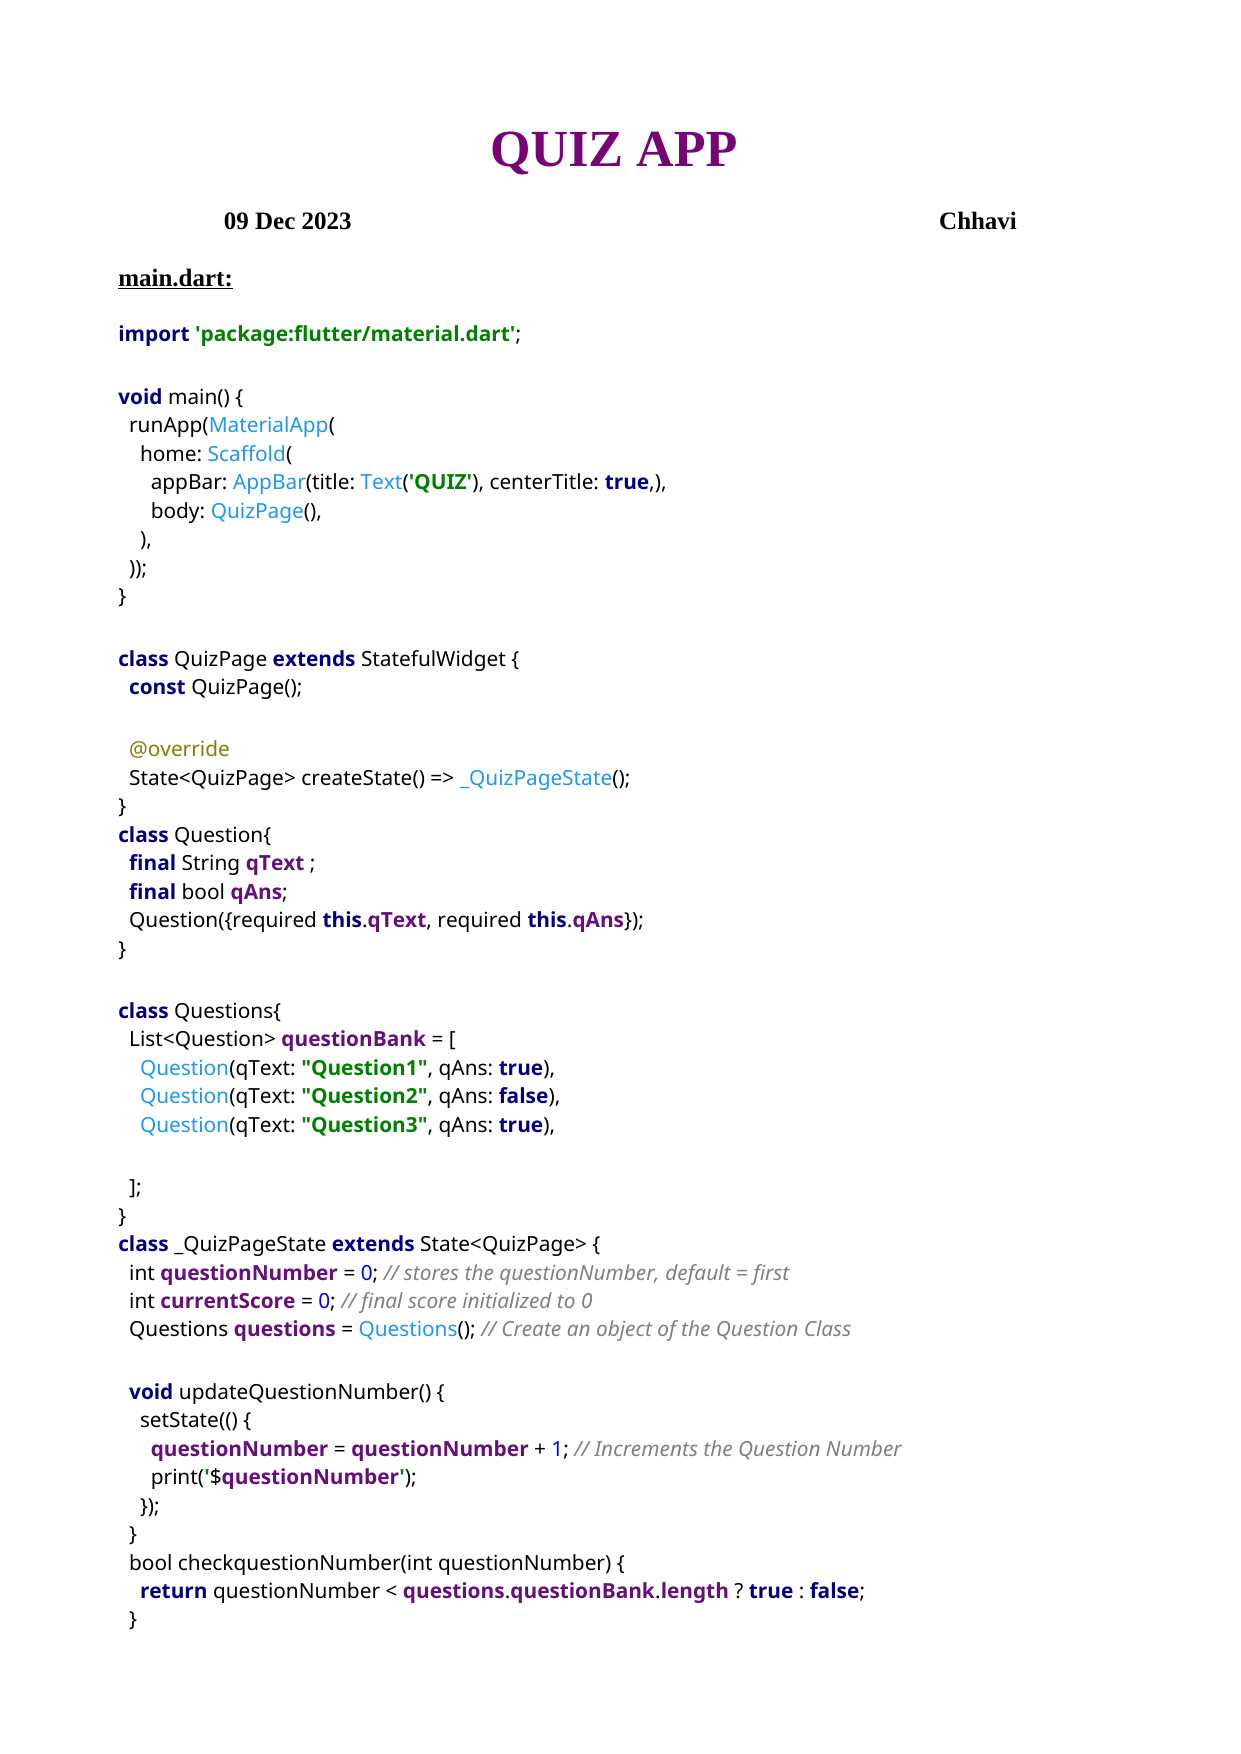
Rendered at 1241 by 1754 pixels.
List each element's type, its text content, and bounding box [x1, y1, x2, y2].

text main.dart: [118, 263, 1122, 292]
text QUIZ APP [118, 118, 1122, 178]
text import 'package:flutter/material.dart'; void main() { runApp(MaterialApp( home: Scaffold( appBar: AppBar(title: Text('QUIZ'), centerTitle: true,), body: QuizPage(), ), )); } class QuizPage extends StatefulWidget { const QuizPage(); @override State<QuizPage> createState() => _QuizPageState(); } class Question{ final String qText ; final bool qAns; Question({required this.qText, required this.qAns}); } class Questions{ List<Question> questionBank = [ Question(qText: "Question1", qAns: true), Question(qText: "Question2", qAns: false), Question(qText: "Question3", qAns: true), ]; } class _QuizPageState extends State<QuizPage> { int questionNumber = 0; // stores the questionNumber, default = first int currentScore = 0; // final score initialized to 0 Questions questions = Questions(); // Create an object of the Question Class void updateQuestionNumber() { setState(() { questionNumber = questionNumber + 1; // Increments the Question Number print('$questionNumber'); }); } bool checkquestionNumber(int questionNumber) { return questionNumber < questions.questionBank.length ? true : false; } [118, 319, 1122, 1633]
text 09 Dec 2023 Chhavi [118, 206, 1122, 235]
